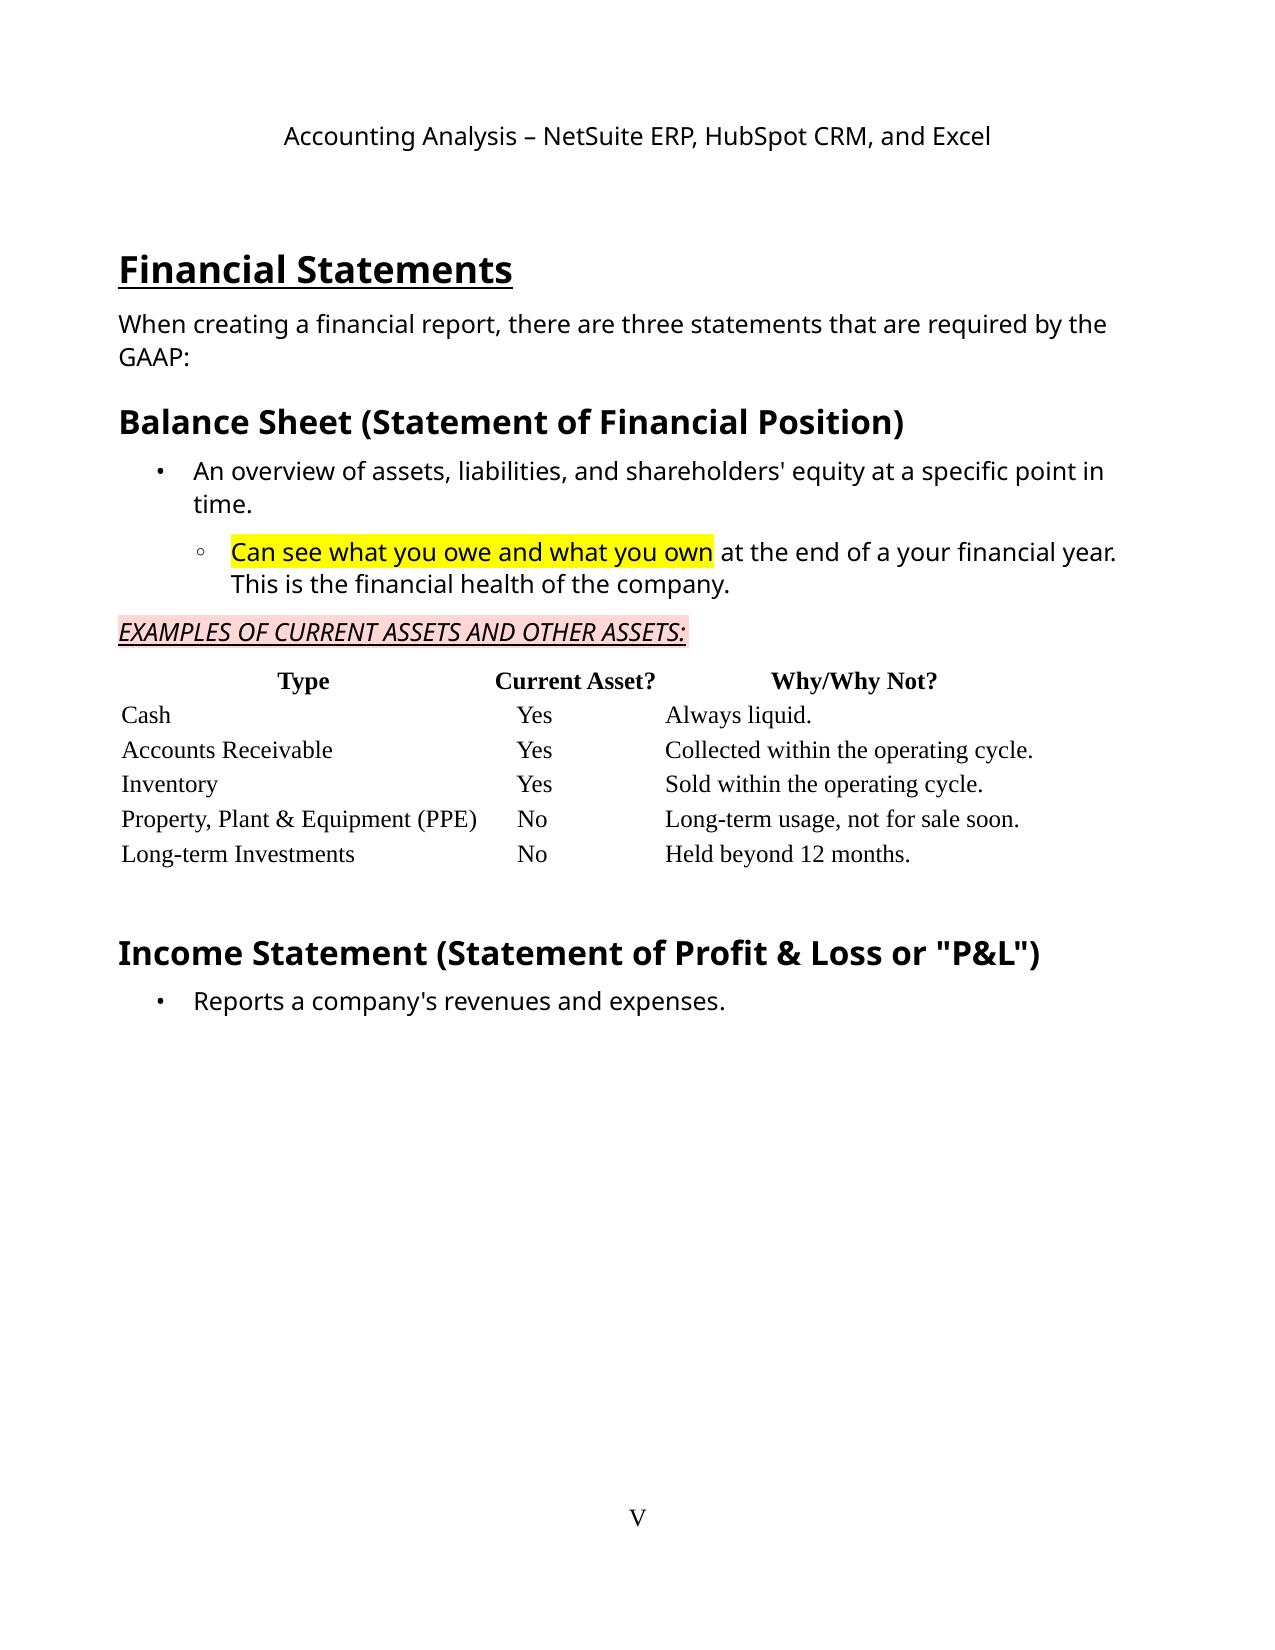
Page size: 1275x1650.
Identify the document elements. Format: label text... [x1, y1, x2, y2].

table_cell Long-term Investments [118, 836, 488, 870]
table_header Why/Why Not? [662, 663, 1046, 697]
table_cell ✅ Yes [488, 732, 662, 767]
table_cell ✅ Yes [488, 767, 662, 801]
table_header Type [118, 663, 488, 697]
list An overview of assets, liabilities, and shareholders' equity at a specific point in time. [156, 454, 1157, 520]
subtitle Balance Sheet (Statement of Financial Position) [118, 408, 1157, 441]
subtitle Financial Statements [118, 243, 1157, 294]
table_cell Sold within the operating cycle. [662, 767, 1046, 801]
table_cell ❌ No [488, 801, 662, 836]
table_cell Long-term usage, not for sale soon. [662, 801, 1046, 836]
table_cell Collected within the operating cycle. [662, 732, 1046, 767]
table_cell Always liquid. [662, 698, 1046, 732]
table_cell Accounts Receivable [118, 732, 488, 767]
text EXAMPLES OF CURRENT ASSETS AND OTHER ASSETS: [118, 615, 1157, 648]
text When creating a financial report, there are three statements that are required by the GAAP: [118, 307, 1157, 373]
table_header Current Asset? [488, 663, 662, 697]
list Reports a company's revenues and expenses. [156, 984, 1157, 1017]
table_cell Inventory [118, 767, 488, 801]
table_cell Cash [118, 698, 488, 732]
table_cell Held beyond 12 months. [662, 836, 1046, 870]
list Can see what you owe and what you own at the end of a your financial year. This is the financial health of the company. [193, 534, 1157, 601]
subtitle Income Statement (Statement of Profit & Loss or "P&L") [118, 939, 1157, 972]
table_cell ❌ No [488, 836, 662, 870]
table_cell Property, Plant & Equipment (PPE) [118, 801, 488, 836]
table_cell ✅ Yes [488, 698, 662, 732]
